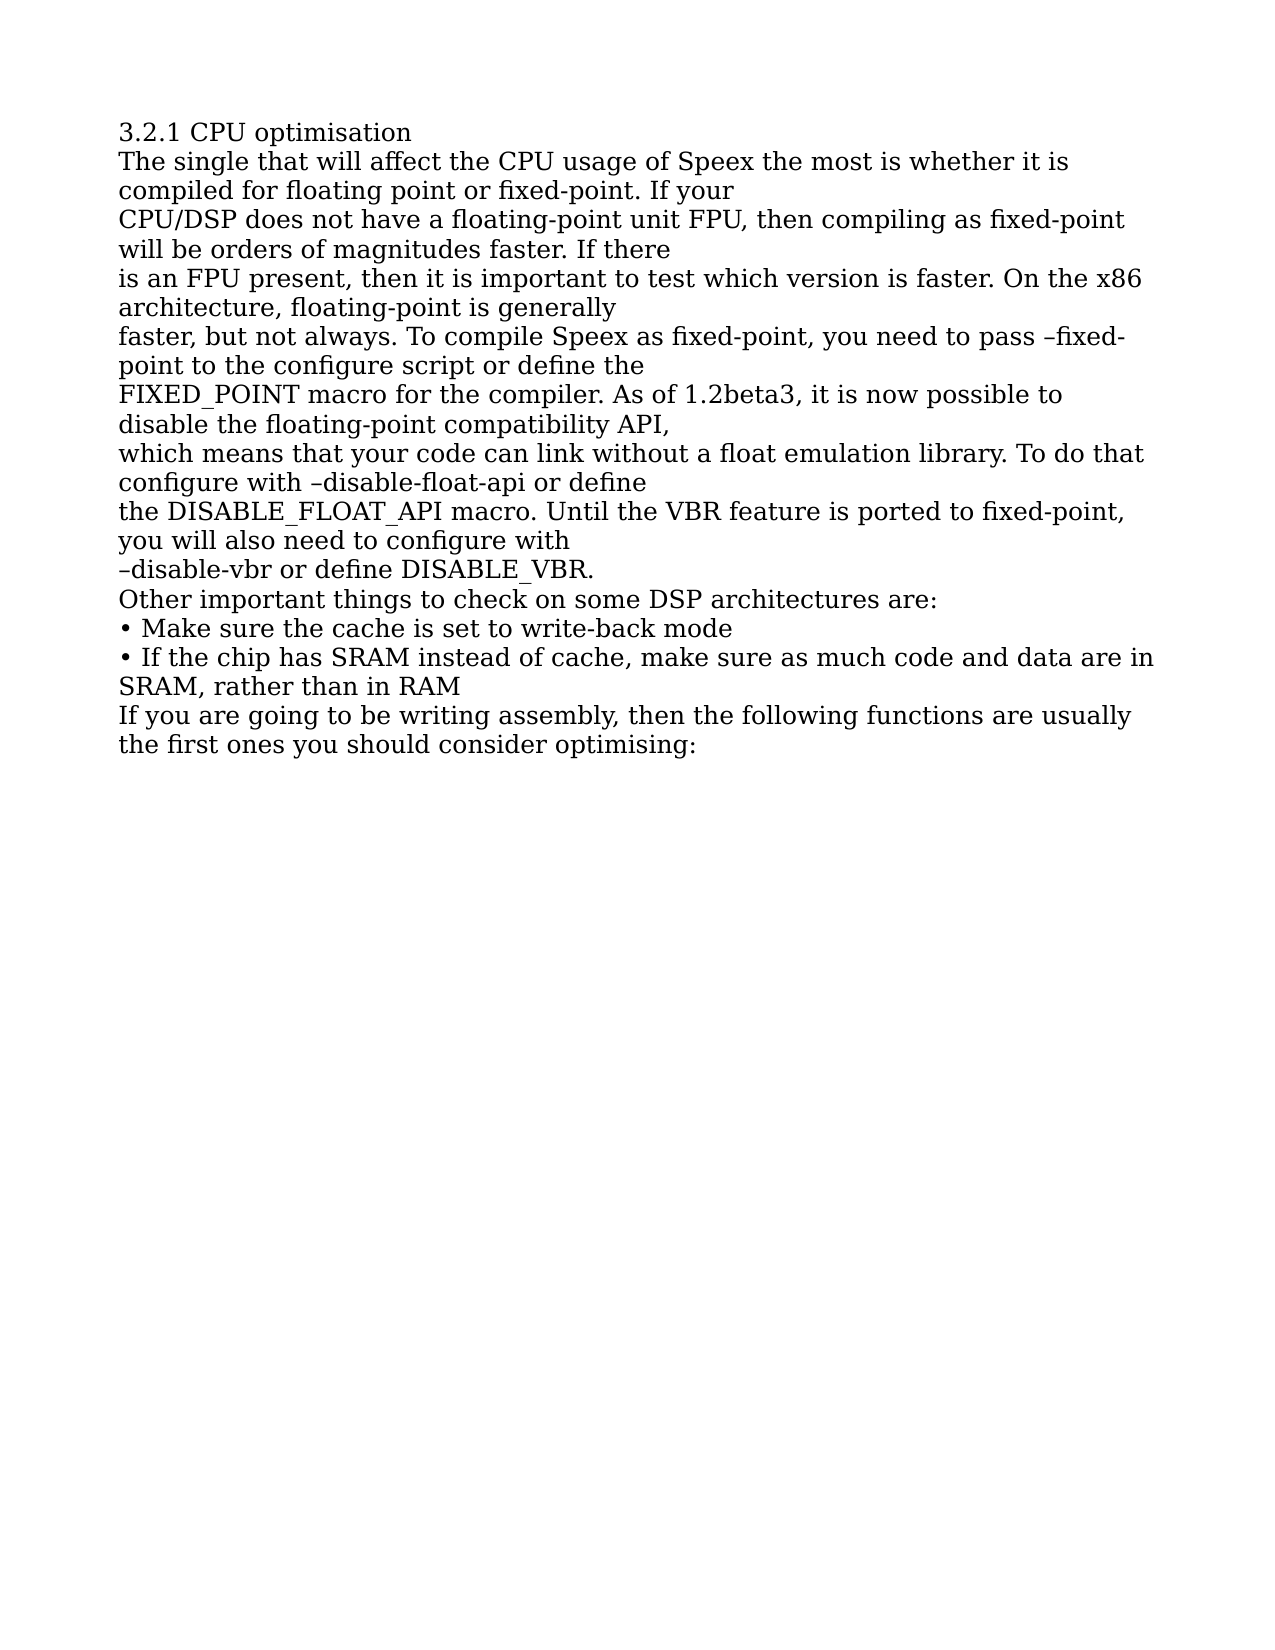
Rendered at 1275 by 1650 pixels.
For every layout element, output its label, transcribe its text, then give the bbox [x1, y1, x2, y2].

text faster, but not always. To compile Speex as fixed-point, you need to pass –fixed-point to the configure script or define the [118, 322, 1157, 381]
text • Make sure the cache is set to write-back mode [118, 614, 1157, 643]
text Other important things to check on some DSP architectures are: [118, 585, 1157, 614]
text the DISABLE_FLOAT_API macro. Until the VBR feature is ported to fixed-point, you will also need to configure with [118, 497, 1157, 556]
text • If the chip has SRAM instead of cache, make sure as much code and data are in SRAM, rather than in RAM [118, 643, 1157, 701]
text which means that your code can link without a float emulation library. To do that configure with –disable-float-api or define [118, 439, 1157, 497]
text If you are going to be writing assembly, then the following functions are usually the first ones you should consider optimising: [118, 701, 1157, 760]
text 3.2.1 CPU optimisation [118, 118, 1157, 147]
text –disable-vbr or define DISABLE_VBR. [118, 556, 1157, 585]
text The single that will affect the CPU usage of Speex the most is whether it is compiled for floating point or fixed-point. If your [118, 147, 1157, 206]
text FIXED_POINT macro for the compiler. As of 1.2beta3, it is now possible to disable the floating-point compatibility API, [118, 381, 1157, 439]
text CPU/DSP does not have a floating-point unit FPU, then compiling as fixed-point will be orders of magnitudes faster. If there [118, 206, 1157, 264]
text is an FPU present, then it is important to test which version is faster. On the x86 architecture, floating-point is generally [118, 264, 1157, 322]
